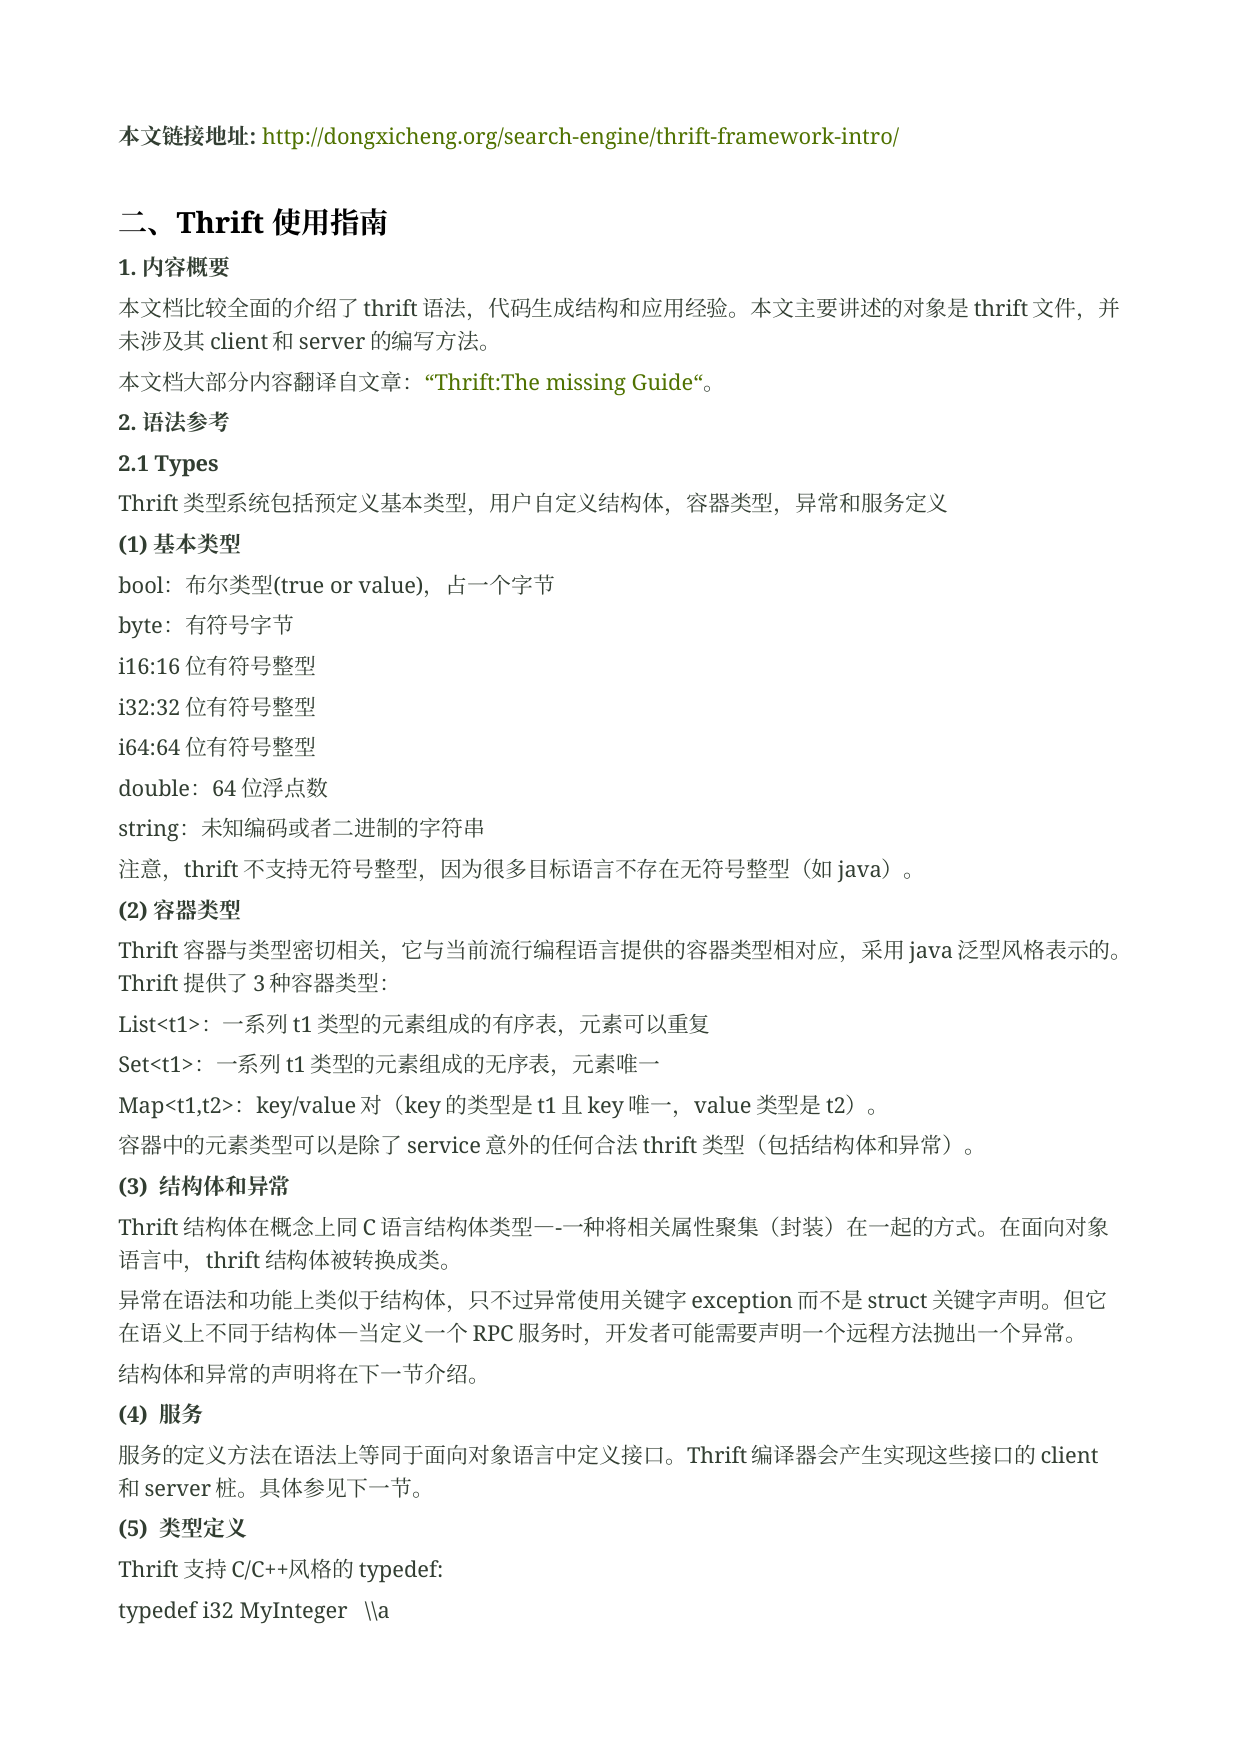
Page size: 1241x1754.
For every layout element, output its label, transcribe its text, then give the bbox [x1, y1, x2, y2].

text i32:32位有符号整型 [118, 688, 1122, 721]
text i64:64位有符号整型 [118, 729, 1122, 762]
text (5) 类型定义 [118, 1510, 1122, 1543]
text 本文档比较全面的介绍了thrift语法，代码生成结构和应用经验。本文主要讲述的对象是thrift文件，并未涉及其client和server的编写方法。 [118, 290, 1122, 356]
text Thrift类型系统包括预定义基本类型，用户自定义结构体，容器类型，异常和服务定义 [118, 485, 1122, 518]
text 2. 语法参考 [118, 404, 1122, 437]
text bool：布尔类型(true or value)，占一个字节 [118, 567, 1122, 599]
text 注意，thrift不支持无符号整型，因为很多目标语言不存在无符号整型（如java）。 [118, 851, 1122, 884]
text 容器中的元素类型可以是除了service意外的任何合法thrift类型（包括结构体和异常）。 [118, 1127, 1122, 1160]
text double：64位浮点数 [118, 770, 1122, 802]
text 2.1 Types [118, 445, 1122, 477]
text 本文链接地址: http://dongxicheng.org/search-engine/thrift-framework-intro/ [118, 118, 1122, 151]
text byte：有符号字节 [118, 607, 1122, 640]
text 1. 内容概要 [118, 249, 1122, 282]
text Set<t1>：一系列t1类型的元素组成的无序表，元素唯一 [118, 1046, 1122, 1079]
text typedef i32 MyInteger \\a [118, 1592, 1122, 1624]
text Map<t1,t2>：key/value对（key的类型是t1且key唯一，value类型是t2）。 [118, 1087, 1122, 1120]
text string：未知编码或者二进制的字符串 [118, 810, 1122, 843]
text Thrift支持C/C++风格的typedef: [118, 1551, 1122, 1584]
text List<t1>：一系列t1类型的元素组成的有序表，元素可以重复 [118, 1006, 1122, 1038]
text 结构体和异常的声明将在下一节介绍。 [118, 1356, 1122, 1388]
text Thrift容器与类型密切相关，它与当前流行编程语言提供的容器类型相对应，采用java泛型风格表示的。Thrift提供了3种容器类型： [118, 932, 1122, 998]
text (1) 基本类型 [118, 526, 1122, 559]
text 二、Thrift 使用指南 [118, 199, 1122, 242]
text (3) 结构体和异常 [118, 1168, 1122, 1201]
text 服务的定义方法在语法上等同于面向对象语言中定义接口。Thrift编译器会产生实现这些接口的client和server桩。具体参见下一节。 [118, 1437, 1122, 1502]
text (4) 服务 [118, 1396, 1122, 1429]
text Thrift结构体在概念上同C语言结构体类型—-一种将相关属性聚集（封装）在一起的方式。在面向对象语言中，thrift结构体被转换成类。 [118, 1209, 1122, 1274]
text 异常在语法和功能上类似于结构体，只不过异常使用关键字exception而不是struct关键字声明。但它在语义上不同于结构体—当定义一个RPC服务时，开发者可能需要声明一个远程方法抛出一个异常。 [118, 1282, 1122, 1348]
text i16:16位有符号整型 [118, 648, 1122, 681]
text 本文档大部分内容翻译自文章：“Thrift:The missing Guide“。 [118, 363, 1122, 396]
text (2) 容器类型 [118, 892, 1122, 924]
